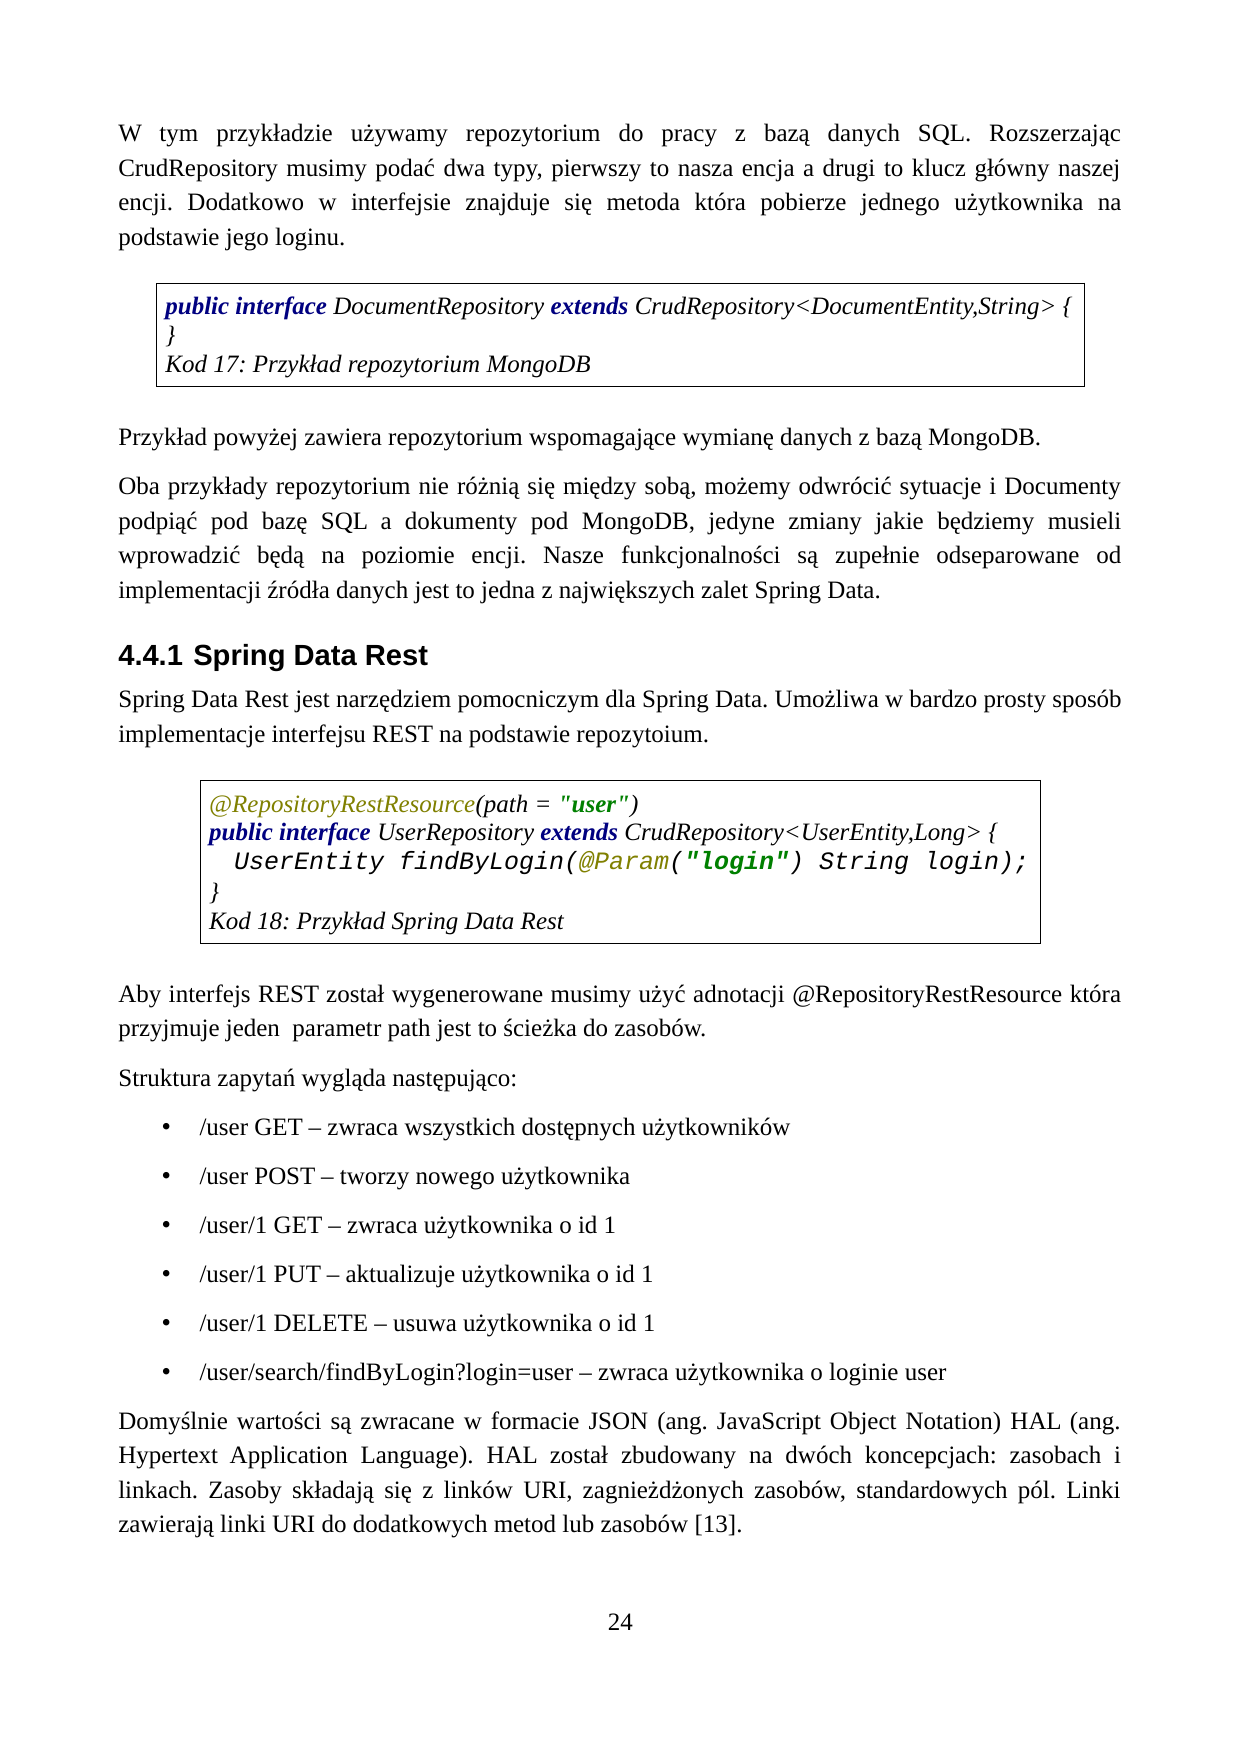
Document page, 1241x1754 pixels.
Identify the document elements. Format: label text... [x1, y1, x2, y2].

subtitle Spring Data Rest [118, 638, 1122, 672]
text UserEntity findByLogin(@Param("login") String login); [209, 846, 1031, 877]
text W tym przykładzie używamy repozytorium do pracy z bazą danych SQL. Rozszerzając CrudRepository musimy podać dwa typy, pierwszy to nasza encja a drugi to klucz główny naszej encji. Dodatkowo w interfejsie znajduje się metoda która pobierze jednego użytkownika na podstawie jego loginu. [118, 118, 1122, 250]
text Aby interfejs REST został wygenerowane musimy użyć adnotacji @RepositoryRestResource która przyjmuje jeden parametr path jest to ścieżka do zasobów. [118, 979, 1122, 1042]
text Oba przykłady repozytorium nie różnią się między sobą, możemy odwrócić sytuacje i Documenty podpiąć pod bazę SQL a dokumenty pod MongoDB, jedyne zmiany jakie będziemy musieli wprowadzić będą na poziomie encji. Nasze funkcjonalności są zupełnie odseparowane od implementacji źródła danych jest to jedna z największych zalet Spring Data. [118, 471, 1122, 603]
text @RepositoryRestResource(path = "user") [209, 789, 1031, 817]
list /user/1 GET – zwraca użytkownika o id 1 [162, 1210, 1122, 1238]
text Kod 18: Przykład Spring Data Rest [209, 906, 1031, 934]
text } [209, 877, 1031, 906]
list /user/search/findByLogin?login=user – zwraca użytkownika o loginie user [162, 1357, 1122, 1386]
text Kod 17: Przykład repozytorium MongoDB [165, 349, 1075, 378]
list /user POST – tworzy nowego użytkownika [162, 1161, 1122, 1189]
text Domyślnie wartości są zwracane w formacie JSON (ang. JavaScript Object Notation) HAL (ang. Hypertext Application Language). HAL został zbudowany na dwóch koncepcjach: zasobach i linkach. Zasoby składają się z linków URI, zagnieżdżonych zasobów, standardowych pól. Linki zawierają linki URI do dodatkowych metod lub zasobów [13]. [118, 1406, 1122, 1538]
list /user GET – zwraca wszystkich dostępnych użytkowników [162, 1112, 1122, 1140]
text } [165, 320, 1075, 349]
list /user/1 DELETE – usuwa użytkownika o id 1 [162, 1308, 1122, 1337]
list /user/1 PUT – aktualizuje użytkownika o id 1 [162, 1259, 1122, 1288]
text public interface UserRepository extends CrudRepository<UserEntity,Long> { [209, 817, 1031, 846]
text public interface DocumentRepository extends CrudRepository<DocumentEntity,String> { [165, 291, 1075, 320]
text Spring Data Rest jest narzędziem pomocniczym dla Spring Data. Umożliwa w bardzo prosty sposób implementacje interfejsu REST na podstawie repozytoium. [118, 684, 1122, 748]
text Przykład powyżej zawiera repozytorium wspomagające wymianę danych z bazą MongoDB. [118, 422, 1122, 451]
text Struktura zapytań wygląda następująco: [118, 1063, 1122, 1091]
